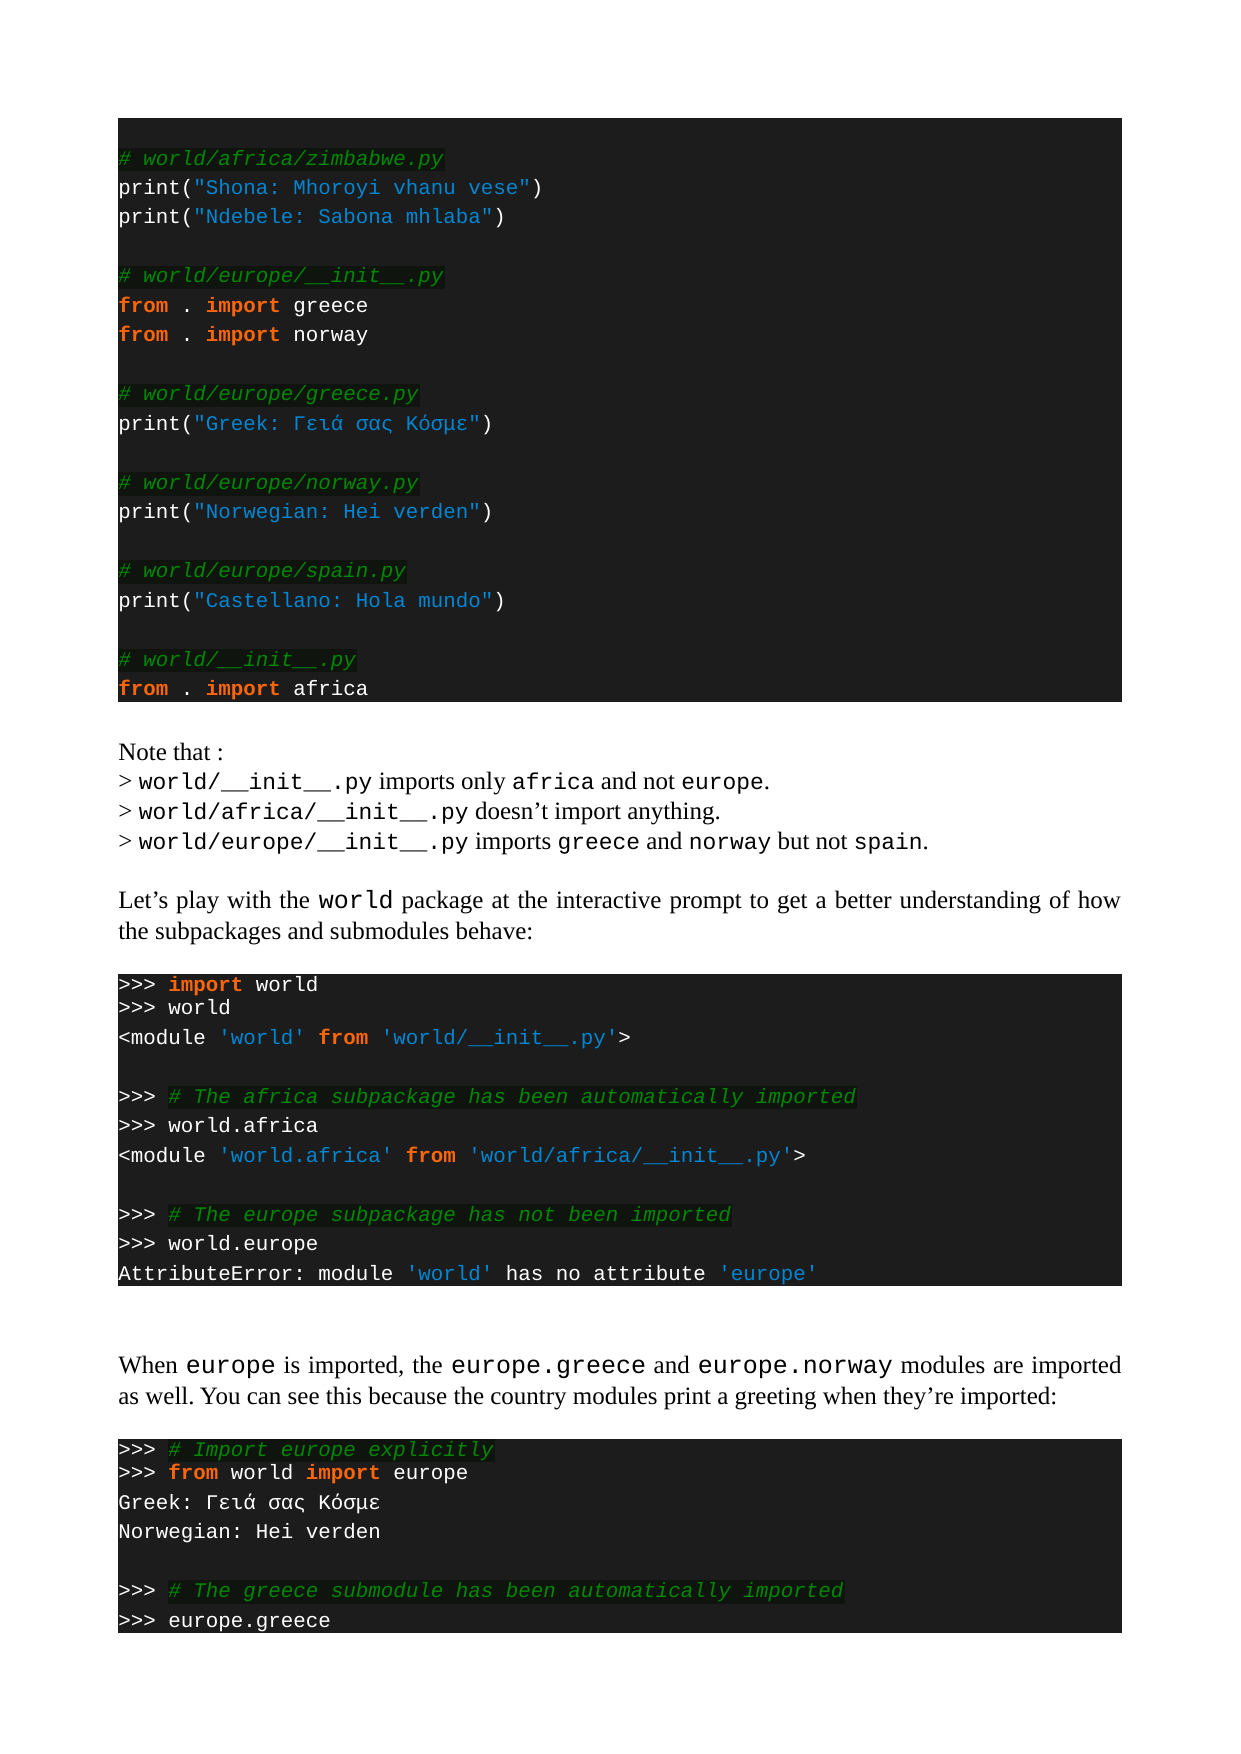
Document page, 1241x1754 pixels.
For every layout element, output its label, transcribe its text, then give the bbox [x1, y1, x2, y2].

text from . import norway [118, 324, 1122, 348]
text from . import greece [118, 295, 1122, 319]
text >>> from world import europe [118, 1462, 1122, 1486]
text # world/europe/spain.py [118, 560, 1122, 584]
text Let’s play with the world package at the interactive prompt to get a better understanding of how the subpackages and submodules behave: [118, 885, 1122, 945]
text print("Ndebele: Sabona mhlaba") [118, 207, 1122, 230]
text >>> world.africa [118, 1115, 1122, 1139]
text print("Norwegian: Hei verden") [118, 501, 1122, 525]
text print("Shona: Mhoroyi vhanu vese") [118, 177, 1122, 201]
text >>> # The greece submodule has been automatically imported [118, 1580, 1122, 1604]
text >>> europe.greece [118, 1610, 1122, 1633]
text <module 'world.africa' from 'world/africa/__init__.py'> [118, 1145, 1122, 1168]
text # world/europe/__init__.py [118, 266, 1122, 289]
text # world/europe/greece.py [118, 383, 1122, 407]
text >>> # Import europe explicitly [118, 1439, 1122, 1462]
text Note that : [118, 737, 1122, 766]
text # world/__init__.py [118, 649, 1122, 672]
text >>> # The europe subpackage has not been imported [118, 1204, 1122, 1227]
text >>> world.europe [118, 1233, 1122, 1257]
text Greek: Γειά σας Κόσμε [118, 1492, 1122, 1515]
text # world/europe/norway.py [118, 472, 1122, 496]
text print("Greek: Γειά σας Κόσμε") [118, 413, 1122, 437]
text Norwegian: Hei verden [118, 1521, 1122, 1545]
text >>> # The africa subpackage has been automatically imported [118, 1086, 1122, 1109]
text > world/europe/__init__.py imports greece and norway but not spain. [118, 826, 1122, 857]
text >>> world [118, 997, 1122, 1021]
text # world/africa/zimbabwe.py [118, 148, 1122, 171]
text > world/africa/__init__.py doesn’t import anything. [118, 796, 1122, 826]
text print("Castellano: Hola mundo") [118, 590, 1122, 613]
text >>> import world [118, 974, 1122, 997]
text from . import africa [118, 678, 1122, 702]
text When europe is imported, the europe.greece and europe.norway modules are imported as well. You can see this because the country modules print a greeting when they’re imported: [118, 1350, 1122, 1410]
text <module 'world' from 'world/__init__.py'> [118, 1027, 1122, 1050]
text AttributeError: module 'world' has no attribute 'europe' [118, 1263, 1122, 1286]
text > world/__init__.py imports only africa and not europe. [118, 766, 1122, 796]
